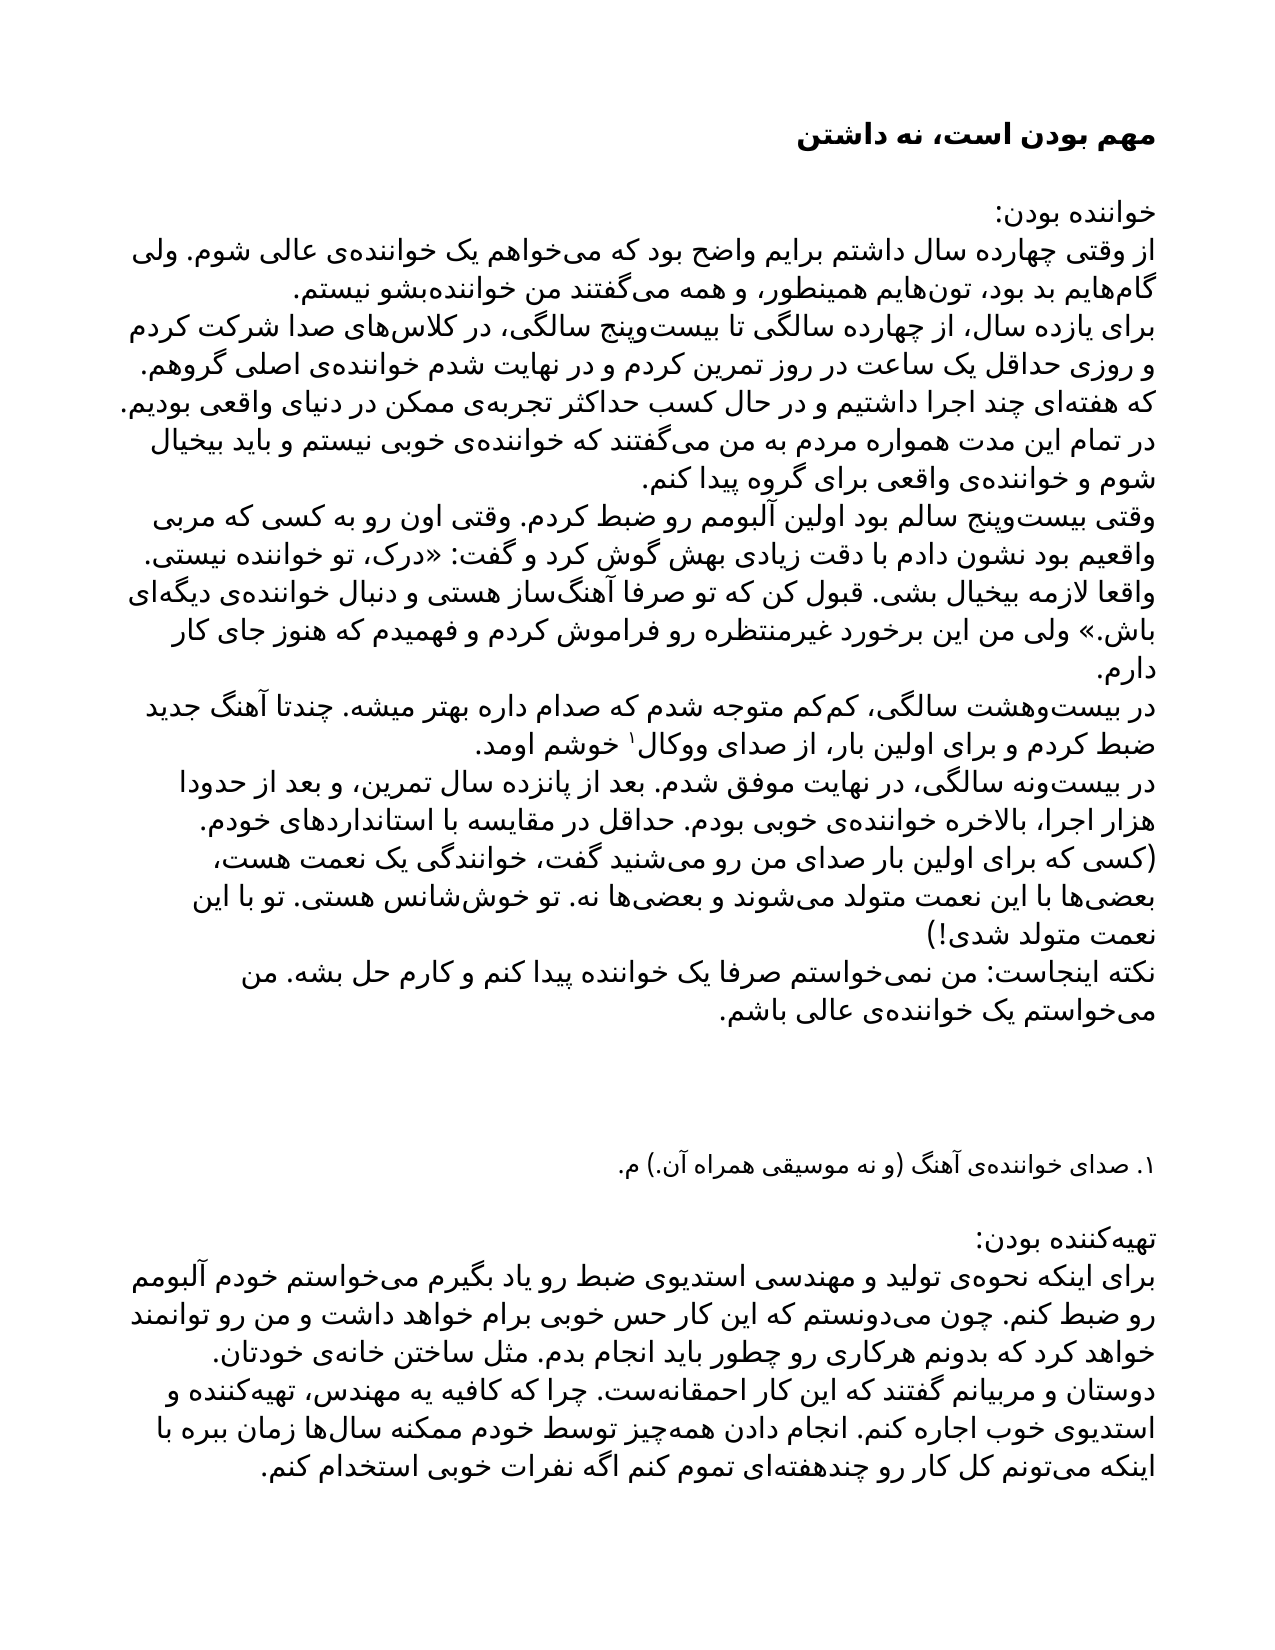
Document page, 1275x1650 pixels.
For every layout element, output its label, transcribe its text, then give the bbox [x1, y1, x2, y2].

text در بیست‌وهشت سالگی، کم‌کم متوجه شدم که صدام داره بهتر میشه. چندتا آهنگ جدید ضبط کردم و برای اولین بار،‌ از صدای ووکال۱ خوشم اومد. [118, 690, 1157, 766]
text تهیه‌کننده بودن: [118, 1184, 1157, 1260]
text خواننده بودن: از وقتی چهارده سال داشتم برایم واضح بود که می‌خواهم یک خواننده‌ی عالی شوم. ولی گام‌هایم بد بود، تون‌هایم همینطور، و همه می‌گفتند من خواننده‌بشو نیستم. [118, 196, 1157, 310]
text ۱. صدای خواننده‌ی آهنگ (و نه موسیقی همراه آن.) م. [118, 1151, 1157, 1184]
text وقتی بیست‌وپنج سالم بود اولین آلبومم رو ضبط کردم. وقتی اون رو به کسی که مربی واقعیم بود نشون دادم با دقت زیادی بهش گوش کرد و گفت: «درک، تو خواننده نیستی. واقعا لازمه بیخیال بشی. قبول کن که تو صرفا آهنگ‌ساز هستی و دنبال خواننده‌ی دیگه‌ای باش.» ولی من این برخورد غیرمنتظره رو فراموش کردم و فهمیدم که هنوز جای کار دارم. [118, 500, 1157, 690]
text دوستان و مربیانم گفتند که این کار احمقانه‌ست. چرا که کافیه یه مهندس، تهیه‌کننده و استدیوی خوب اجاره کنم. انجام دادن همه‌چیز توسط خودم ممکنه سال‌ها زمان ببره با اینکه می‌تونم کل کار رو چندهفته‌ای تموم کنم اگه نفرات خوبی استخدام کنم. [118, 1374, 1157, 1488]
text نکته اینجاست: من نمی‌خواستم صرفا یک خواننده پیدا کنم و کارم حل بشه. من می‌خواستم یک خواننده‌ی عالی باشم. [118, 956, 1157, 1032]
text برای اینکه نحوه‌ی تولید و مهندسی استدیوی ضبط رو یاد بگیرم می‌خواستم خودم آلبومم رو ضبط کنم. چون می‌دونستم که این کار حس خوبی برام خواهد داشت و من رو توانمند خواهد کرد که بدونم هرکاری رو چطور باید انجام بدم. مثل ساختن خانه‌ی خودتان. [118, 1260, 1157, 1374]
text مهم بودن است، نه داشتن [118, 118, 1157, 156]
text برای یازده سال، از چهارده سالگی تا بیست‌وپنج سالگی، در کلاس‌های صدا شرکت کردم و روزی حداقل یک ساعت در روز تمرین کردم و در نهایت شدم خواننده‌ی اصلی گروهم. که هفته‌ای چند اجرا داشتیم و در حال کسب حداکثر تجربه‌ی ممکن در دنیای واقعی بودیم. در تمام این مدت همواره مردم به من می‌گفتند که خواننده‌ی خوبی نیستم و باید بیخیال شوم و خواننده‌ی واقعی برای گروه پیدا کنم. [118, 310, 1157, 500]
text در بیست‌ونه سالگی، در نهایت موفق شدم. بعد از پانزده سال تمرین، و بعد از حدودا هزار اجرا، بالاخره خواننده‌ی خوبی بودم. حداقل در مقایسه با استانداردهای خودم. (کسی که برای اولین بار صدای من رو می‌شنید گفت، خوانندگی یک نعمت هست، بعضی‌ها با این نعمت متولد می‌شوند و بعضی‌ها نه. تو خوش‌شانس هستی. تو با این نعمت متولد شدی!) [118, 766, 1157, 956]
